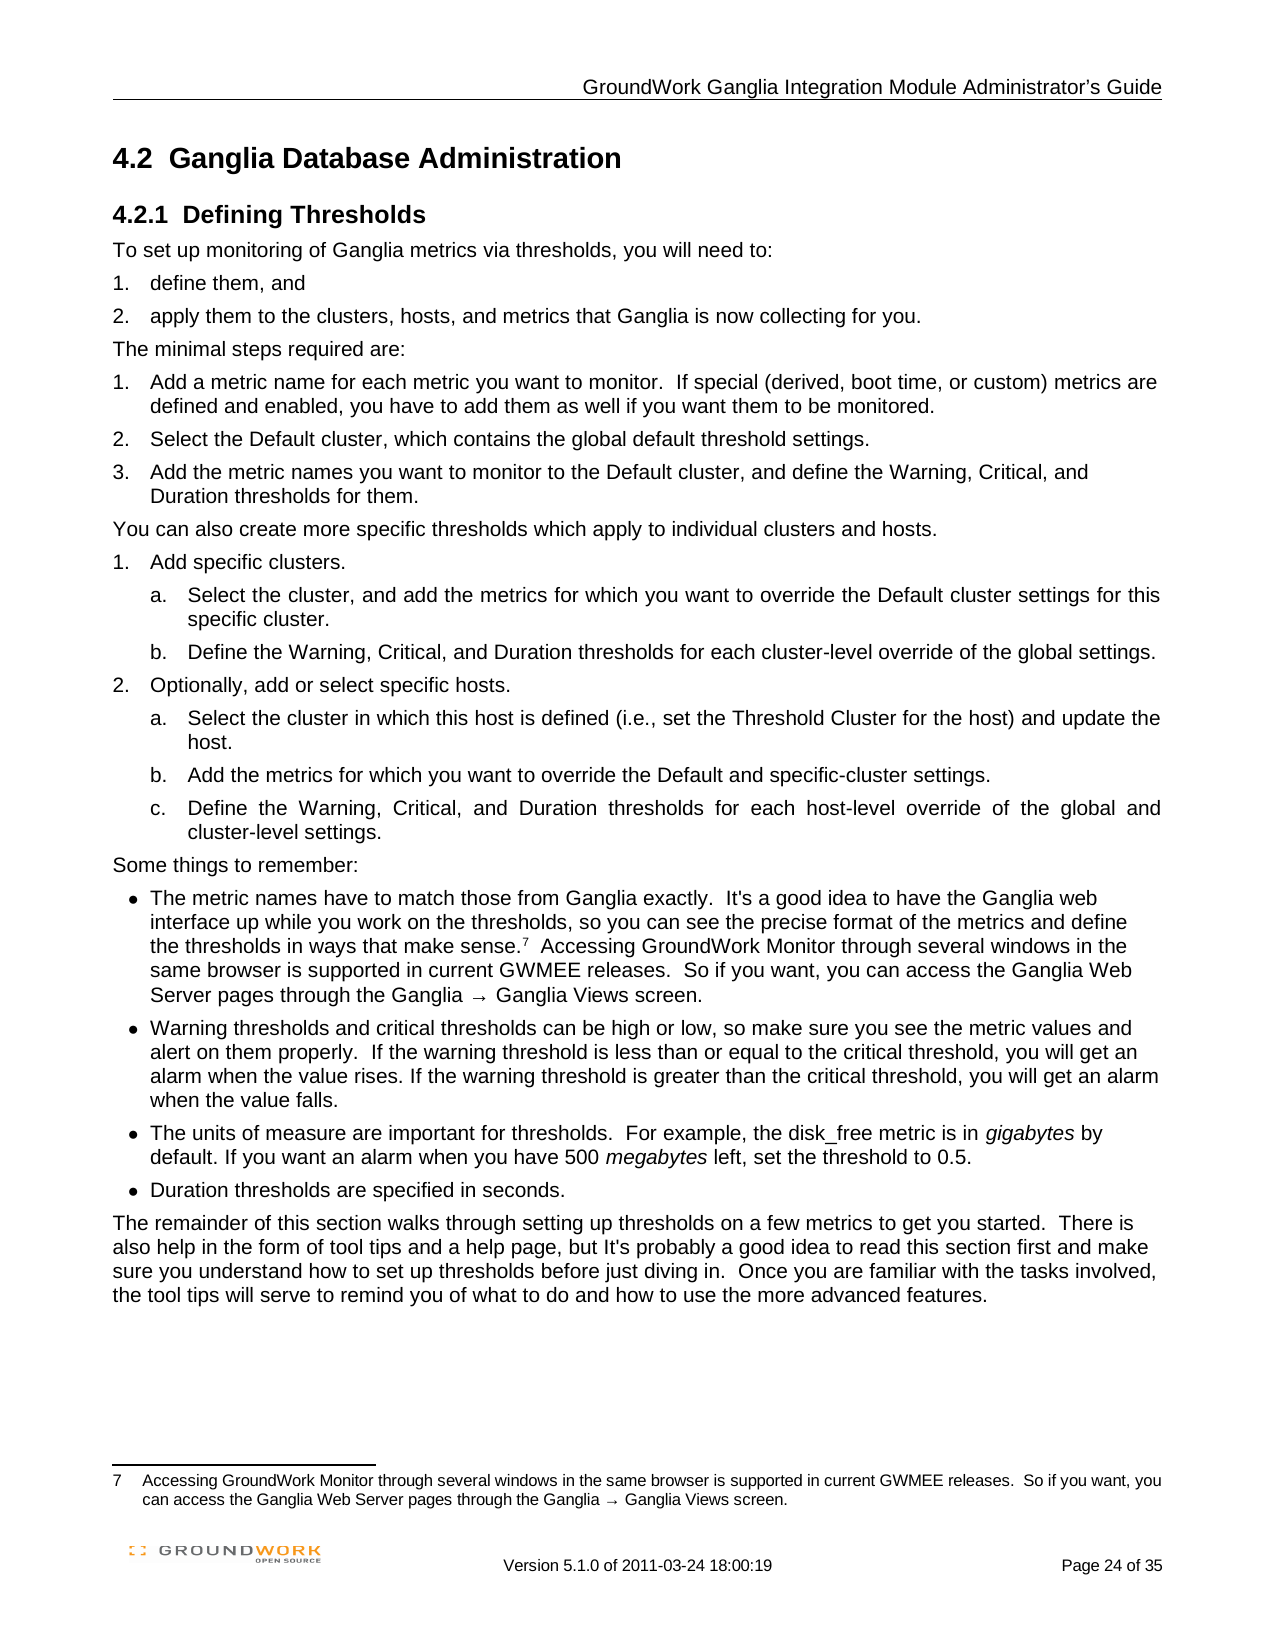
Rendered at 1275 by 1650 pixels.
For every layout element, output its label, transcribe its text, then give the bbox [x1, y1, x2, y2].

subtitle Ganglia Database Administration [112, 141, 1162, 174]
text The remainder of this section walks through setting up thresholds on a few metrics to get you started. There is also help in the form of tool tips and a help page, but It's probably a good idea to read this section first and make sure you understand how to set up thresholds before just diving in. Once you are familiar with the tasks involved, the tool tips will serve to remind you of what to do and how to use the more advanced features. [112, 1211, 1162, 1307]
list Add specific clusters. [112, 550, 1162, 574]
text To set up monitoring of Ganglia metrics via thresholds, you will need to: [112, 238, 1162, 262]
list The metric names have to match those from Ganglia exactly. It's a good idea to have the Ganglia web interface up while you work on the thresholds, so you can see the precise format of the metrics and define the thresholds in ways that make sense. Accessing GroundWork Monitor through several windows in the same browser is supported in current GWMEE releases. So if you want, you can access the Ganglia Web Server pages through the Ganglia → Ganglia Views screen. [127, 886, 1162, 1007]
subtitle Defining Thresholds [112, 199, 1162, 229]
list Define the Warning, Critical, and Duration thresholds for each cluster-level override of the global settings. [150, 640, 1162, 664]
list Select the Default cluster, which contains the global default threshold settings. [112, 427, 1162, 451]
list The units of measure are important for thresholds. For example, the disk_free metric is in gigabytes by default. If you want an alarm when you have 500 megabytes left, set the threshold to 0.5. [127, 1121, 1162, 1169]
list Optionally, add or select specific hosts. [112, 673, 1162, 697]
list Add the metrics for which you want to override the Default and specific-cluster settings. [150, 763, 1162, 787]
list Select the cluster in which this host is defined (i.e., set the Threshold Cluster for the host) and update the host. [150, 706, 1162, 754]
list Select the cluster, and add the metrics for which you want to override the Default cluster settings for this specific cluster. [150, 583, 1162, 631]
list Warning thresholds and critical thresholds can be high or low, so make sure you see the metric values and alert on them properly. If the warning threshold is less than or equal to the critical threshold, you will get an alarm when the value rises. If the warning threshold is greater than the critical threshold, you will get an alarm when the value falls. [127, 1016, 1162, 1112]
list Add the metric names you want to monitor to the Default cluster, and define the Warning, Critical, and Duration thresholds for them. [112, 460, 1162, 508]
list Duration thresholds are specified in seconds. [127, 1178, 1162, 1202]
picture [129, 1546, 321, 1563]
list Add a metric name for each metric you want to monitor. If special (derived, boot time, or custom) metrics are defined and enabled, you have to add them as well if you want them to be monitored. [112, 370, 1162, 418]
text The minimal steps required are: [112, 337, 1162, 361]
list Define the Warning, Critical, and Duration thresholds for each host-level override of the global and cluster-level settings. [150, 796, 1162, 844]
list Accessing GroundWork Monitor through several windows in the same browser is supported in current GWMEE releases. So if you want, you can access the Ganglia Web Server pages through the Ganglia → Ganglia Views screen. [112, 1471, 1162, 1509]
text You can also create more specific thresholds which apply to individual clusters and hosts. [112, 517, 1162, 541]
list define them, and [112, 271, 1162, 295]
text Some things to remember: [112, 853, 1162, 877]
list apply them to the clusters, hosts, and metrics that Ganglia is now collecting for you. [112, 304, 1162, 328]
